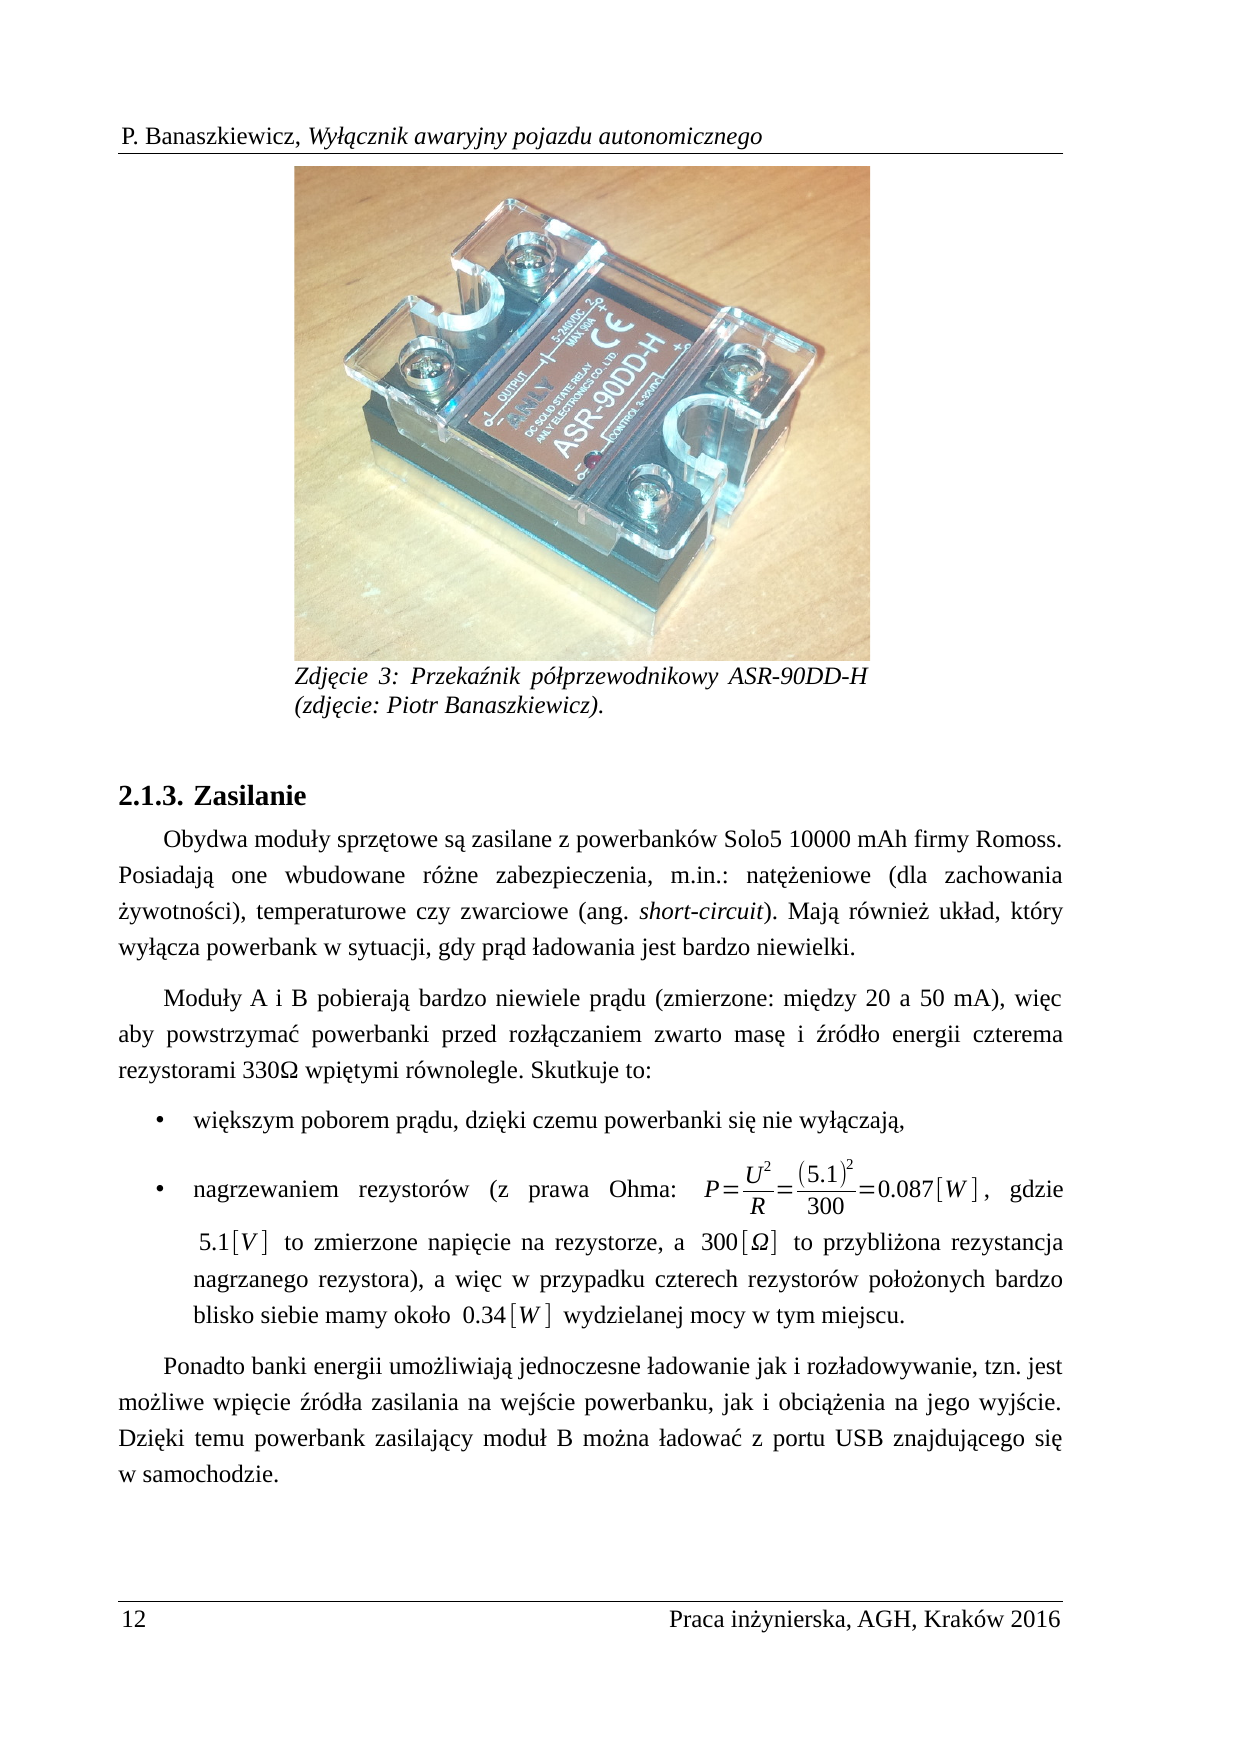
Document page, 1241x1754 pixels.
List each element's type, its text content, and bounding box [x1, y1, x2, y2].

subtitle Zasilanie [118, 183, 1063, 812]
text Zdjęcie 3: Przekaźnik półprzewodnikowy ASR-90DD-H (zdjęcie: Piotr Banaszkiewicz). [294, 661, 870, 718]
picture [294, 166, 871, 661]
text Ponadto banki energii umożliwiają jednoczesne ładowanie jak i rozładowywanie, tzn. jest możliwe wpięcie źródła zasilania na wejście powerbanku, jak i obciążenia na jego wyjście. Dzięki temu powerbank zasilający moduł B można ładować z portu USB znajdującego się w samochodzie. [118, 1351, 1063, 1488]
list większym poborem prądu, dzięki czemu powerbanki się nie wyłączają, [156, 1105, 1063, 1134]
text Obydwa moduły sprzętowe są zasilane z powerbanków Solo5 10000 mAh firmy Romoss. Posiadają one wbudowane różne zabezpieczenia, m.in.: natężeniowe (dla zachowania żywotności), temperaturowe czy zwarciowe (ang. short-circuit). Mają również układ, który wyłącza powerbank w sytuacji, gdy prąd ładowania jest bardzo niewielki. [118, 824, 1063, 961]
text Moduły A i B pobierają bardzo niewiele prądu (zmierzone: między 20 a 50 mA), więc aby powstrzymać powerbanki przed rozłączaniem zwarto masę i źródło energii czterema rezystorami 330Ω wpiętymi równolegle. Skutkuje to: [118, 983, 1063, 1083]
list nagrzewaniem rezystorów (z prawa Ohma: , gdzie to zmierzone napięcie na rezystorze, a to przybliżona rezystancja nagrzanego rezystora), a więc w przypadku czterech rezystorów położonych bardzo blisko siebie mamy około wydzielanej mocy w tym miejscu. [156, 1156, 1063, 1329]
